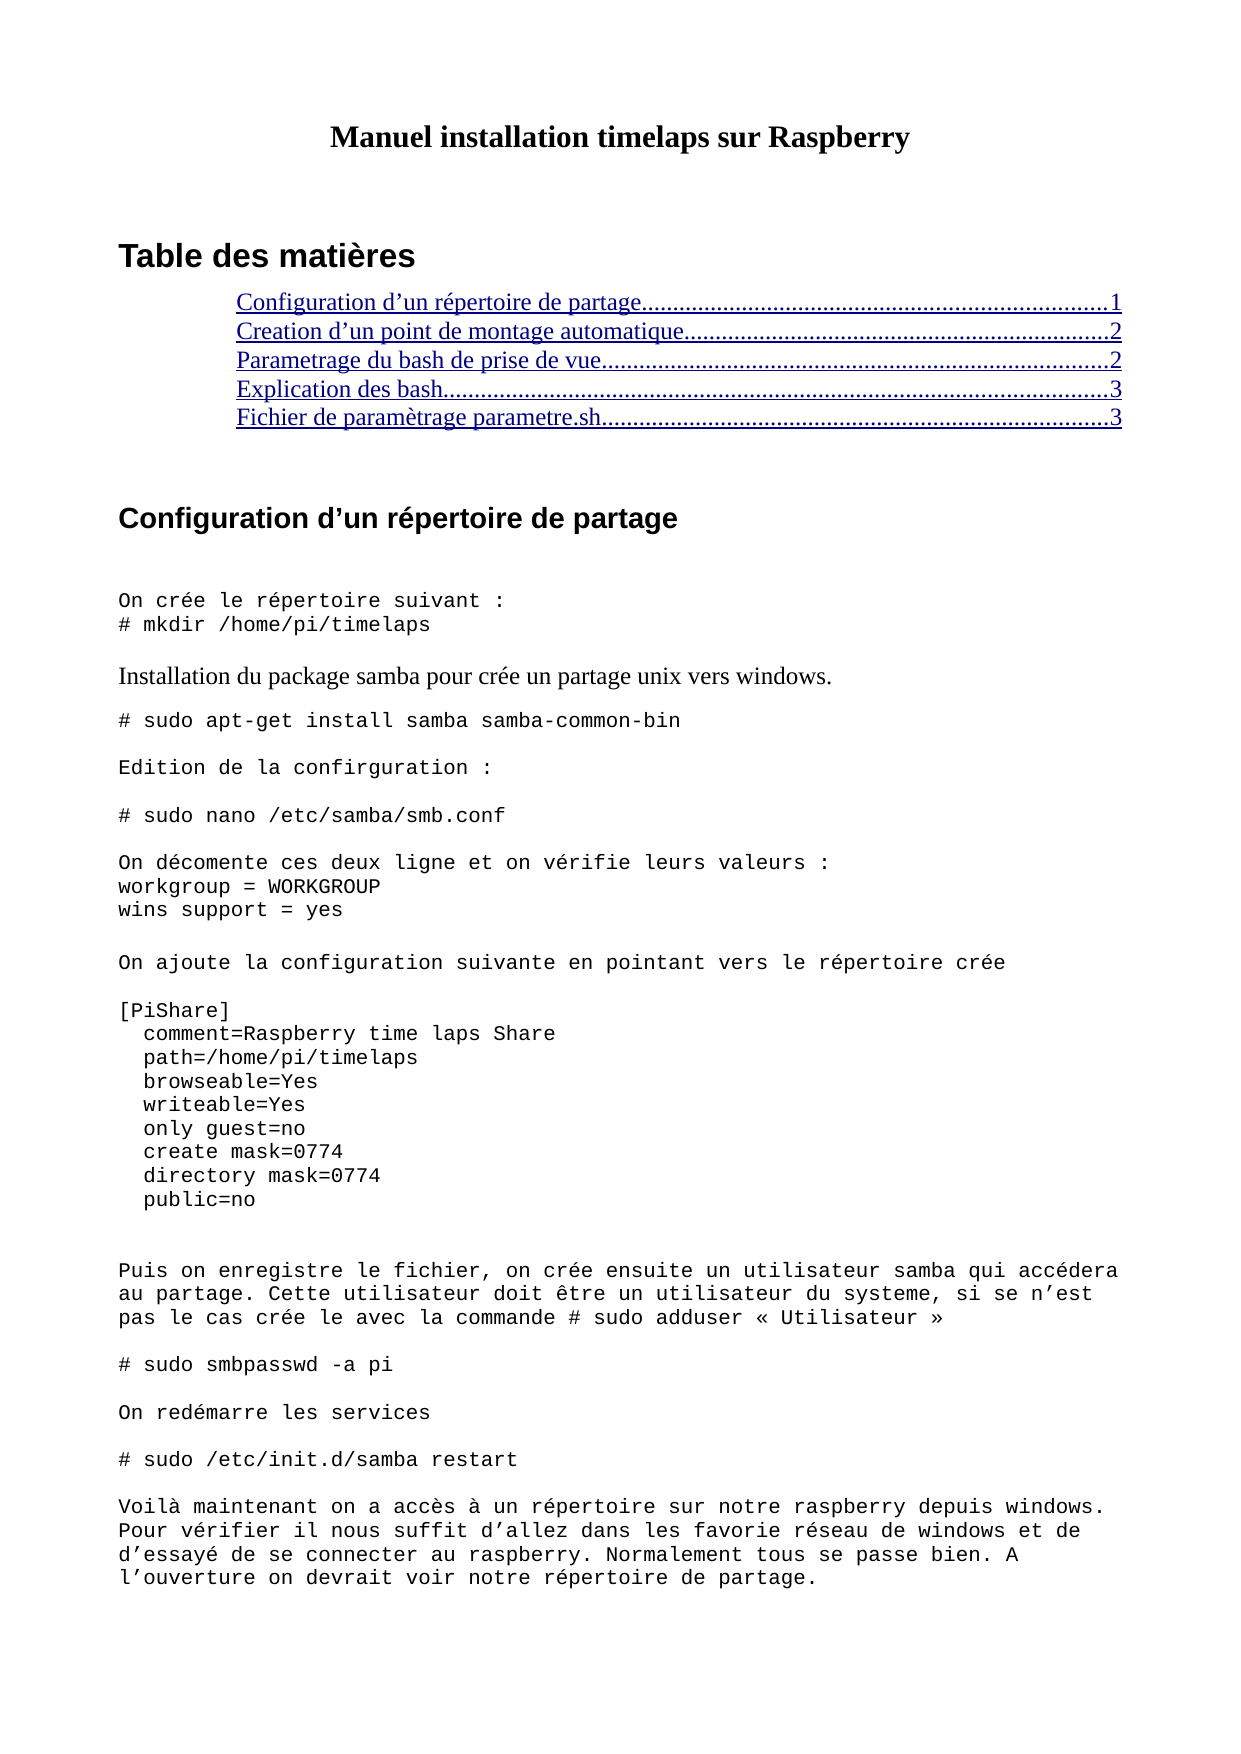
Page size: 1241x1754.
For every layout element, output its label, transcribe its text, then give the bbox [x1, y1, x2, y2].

text workgroup = WORKGROUP [118, 876, 1122, 899]
text On décomente ces deux ligne et on vérifie leurs valeurs : [118, 852, 1122, 876]
text # sudo /etc/init.d/samba restart [118, 1449, 1122, 1473]
text # sudo apt-get install samba samba-common-bin [118, 710, 1122, 734]
text # sudo nano /etc/samba/smb.conf [118, 805, 1122, 828]
text Installation du package samba pour crée un partage unix vers windows. [118, 661, 1122, 690]
text On crée le répertoire suivant : [118, 590, 1122, 614]
subtitle Configuration d’un répertoire de partage [118, 501, 1122, 535]
text [PiShare] comment=Raspberry time laps Share path=/home/pi/timelaps browseable=Yes writeable=Yes only guest=no create mask=0774 directory mask=0774 public=no [118, 1000, 1122, 1212]
text Explication des bash 3 [236, 374, 1122, 399]
text Creation d’un point de montage automatique 2 [236, 316, 1122, 341]
text On ajoute la configuration suivante en pointant vers le répertoire crée [118, 952, 1122, 976]
text On redémarre les services [118, 1402, 1122, 1425]
text Parametrage du bash de prise de vue 2 [236, 345, 1122, 370]
text Fichier de paramètrage parametre.sh 3 [236, 402, 1122, 427]
text Puis on enregistre le fichier, on crée ensuite un utilisateur samba qui accédera au partage. Cette utilisateur doit être un utilisateur du systeme, si se n’est pas le cas crée le avec la commande # sudo adduser « Utilisateur » [118, 1260, 1122, 1331]
text wins support = yes [118, 899, 1122, 923]
text # sudo smbpasswd -a pi [118, 1354, 1122, 1378]
text Manuel installation timelaps sur Raspberry [118, 118, 1122, 154]
text Configuration d’un répertoire de partage 1 [236, 287, 1122, 312]
text # mkdir /home/pi/timelaps [118, 614, 1122, 637]
text Pour vérifier il nous suffit d’allez dans les favorie réseau de windows et de d’essayé de se connecter au raspberry. Normalement tous se passe bien. A l’ouverture on devrait voir notre répertoire de partage. [118, 1520, 1122, 1591]
subtitle Table des matières [118, 237, 1122, 275]
text Voilà maintenant on a accès à un répertoire sur notre raspberry depuis windows. [118, 1496, 1122, 1520]
text Edition de la confirguration : [118, 757, 1122, 781]
